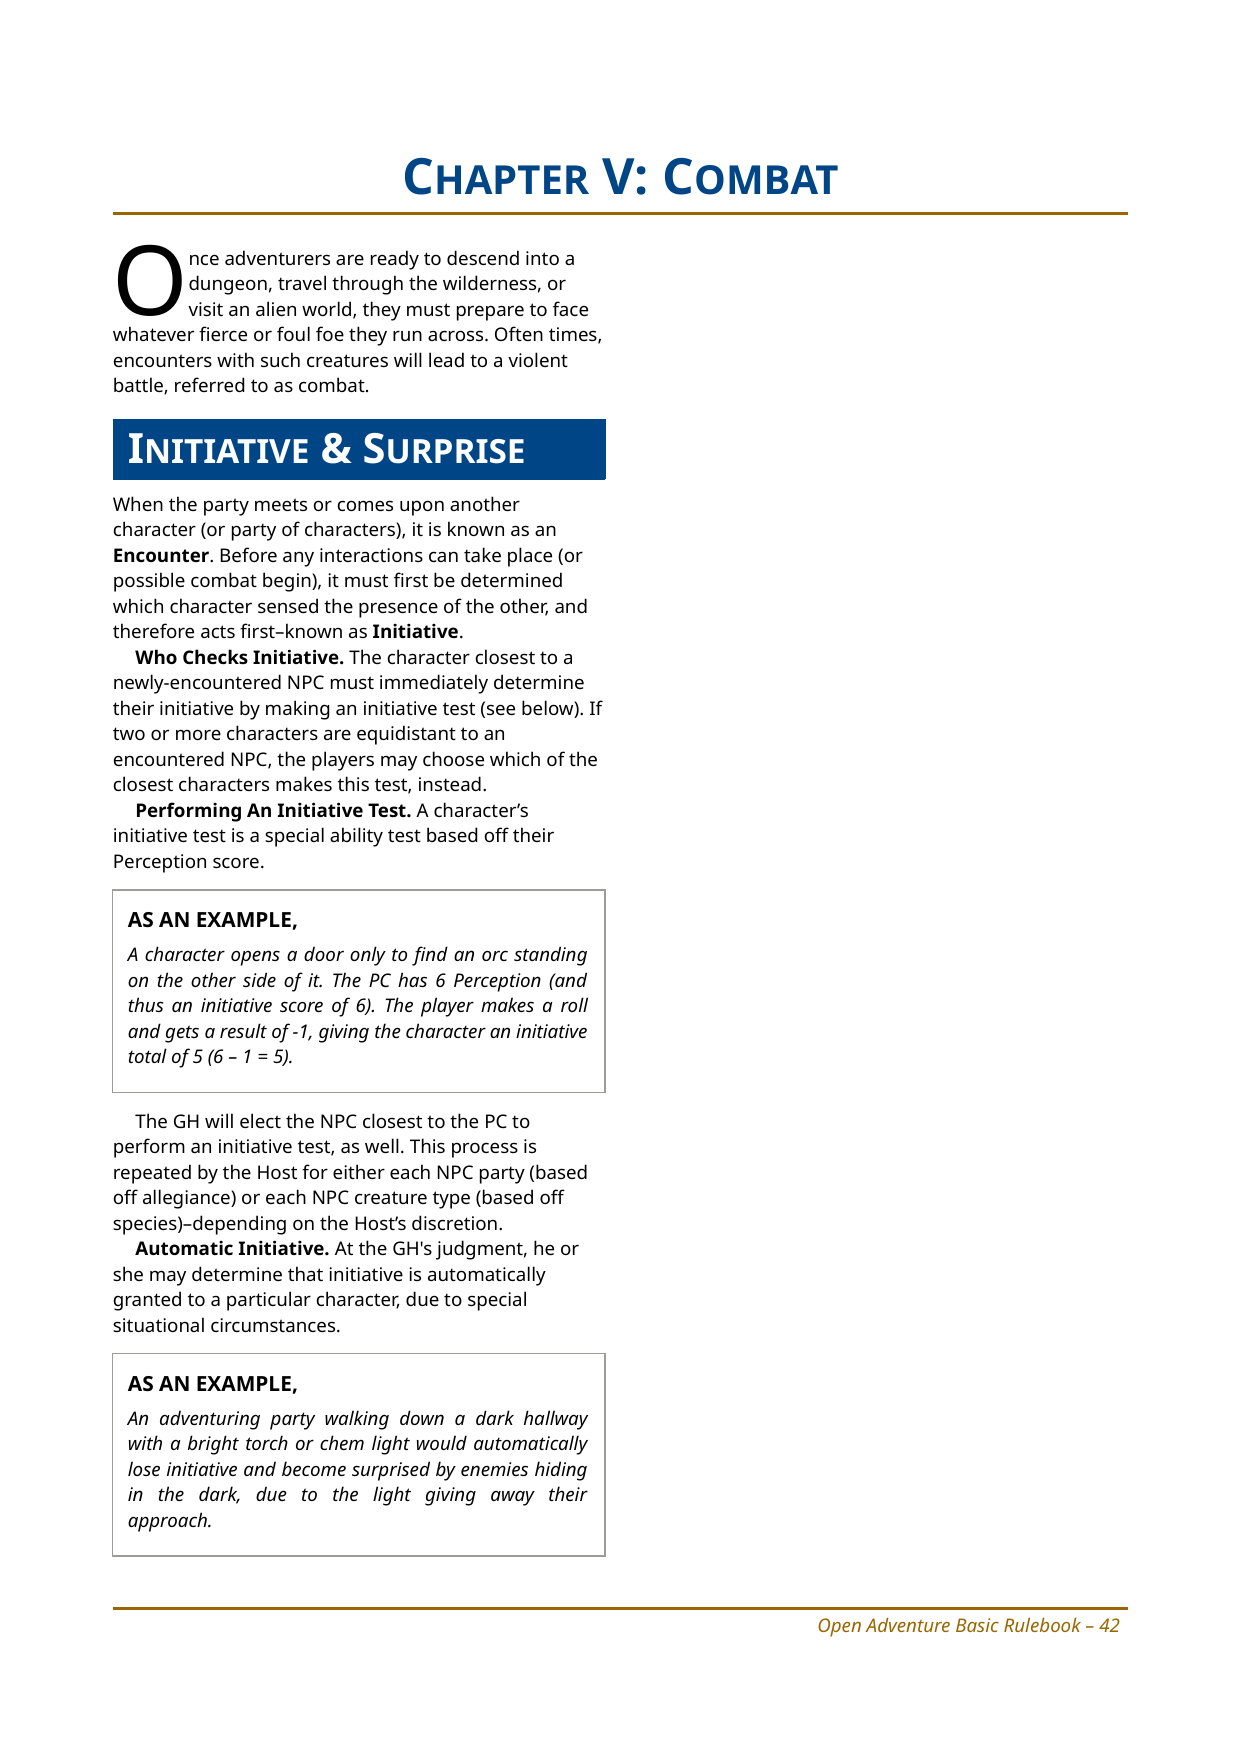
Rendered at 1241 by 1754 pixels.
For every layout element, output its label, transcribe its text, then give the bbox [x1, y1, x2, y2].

table_header As An Example, A character opens a door only to find an orc standing on the other side of it. The PC has 6 Perception (and thus an initiative score of 6). The player makes a roll and gets a result of -1, giving the character an initiative total of 5 (6 – 1 = 5). [113, 891, 604, 1091]
text Once adventurers are ready to descend into a dungeon, travel through the wilderness, or visit an alien world, they must prepare to face whatever fierce or foul foe they run across. Often times, encounters with such creatures will lead to a violent battle, referred to as combat. [113, 245, 605, 398]
table_header As An Example, An adventuring party walking down a dark hallway with a bright torch or chem light would automatically lose initiative and become surprised by enemies hiding in the dark, due to the light giving away their approach. [113, 1354, 604, 1555]
subtitle Initiative & Surprise [114, 420, 605, 479]
text Who Checks Initiative. The character closest to a newly-encountered NPC must immediately determine their initiative by making an initiative test (see below). If two or more characters are equidistant to an encountered NPC, the players may choose which of the closest characters makes this test, instead. [113, 644, 605, 797]
text The GH will elect the NPC closest to the PC to perform an initiative test, as well. This process is repeated by the host for either each NPC party (based off allegiance) or each NPC creature type (based off species)–depending on the host’s discretion. [113, 1108, 605, 1236]
text Performing an Initiative Test. A character’s initiative test is a special ability test based off their perception score. [113, 797, 605, 874]
text When the party meets or comes upon another character (or party of characters), it is known as an encounter. Before any interactions can take place (or possible combat begin), it must first be determined which character sensed the presence of the other, and therefore acts first–known as Initiative. [113, 491, 605, 644]
text Automatic Initiative. At the GH's judgment, he or she may determine that initiative is automatically granted to a particular character, due to special situational circumstances. [113, 1236, 605, 1338]
